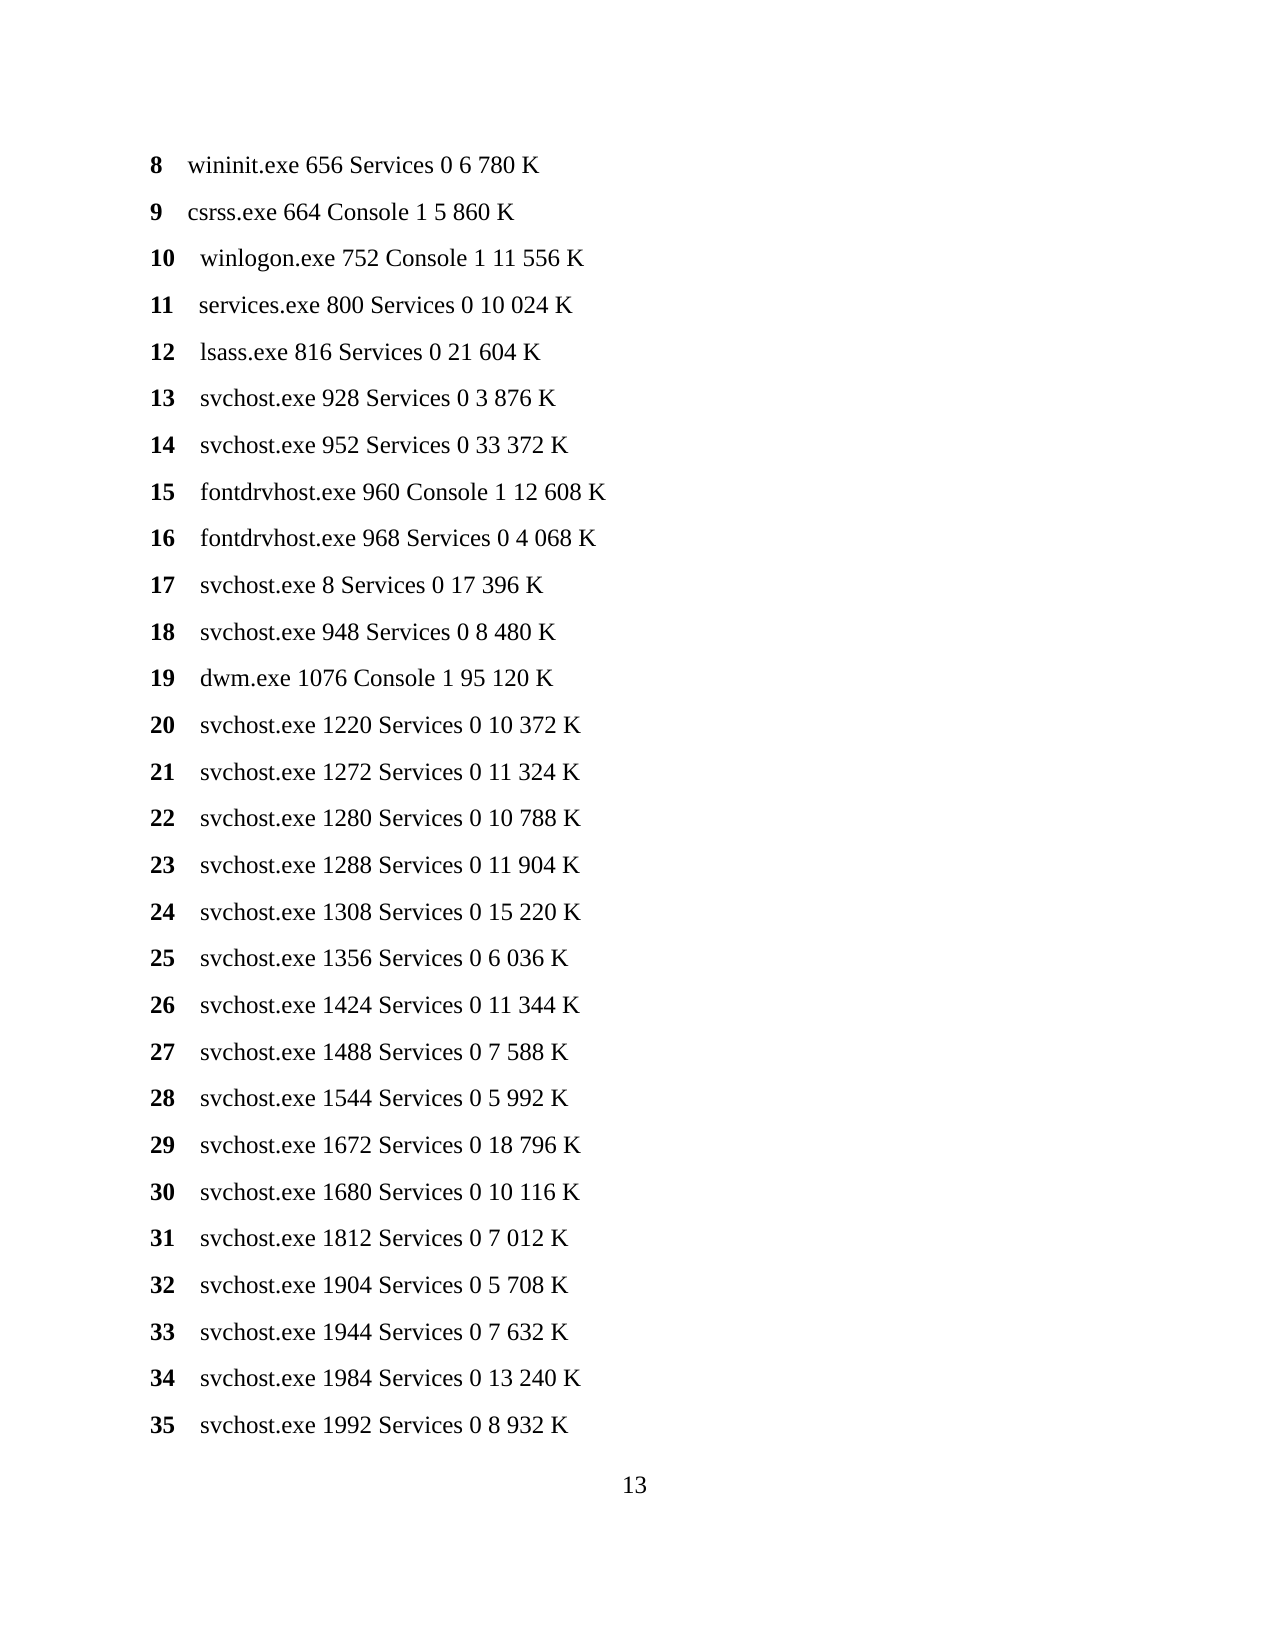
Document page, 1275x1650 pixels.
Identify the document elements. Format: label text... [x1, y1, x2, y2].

text 30 svchost.exe 1680 Services 0 10 116 K [150, 1177, 1125, 1205]
text 10 winlogon.exe 752 Console 1 11 556 K [150, 243, 1125, 272]
text 25 svchost.exe 1356 Services 0 6 036 K [150, 943, 1125, 972]
text 14 svchost.exe 952 Services 0 33 372 K [150, 430, 1125, 459]
text 11 services.exe 800 Services 0 10 024 K [150, 290, 1125, 319]
text 8 wininit.exe 656 Services 0 6 780 K [150, 150, 1125, 179]
text 27 svchost.exe 1488 Services 0 7 588 K [150, 1037, 1125, 1065]
text 28 svchost.exe 1544 Services 0 5 992 K [150, 1083, 1125, 1112]
text 17 svchost.exe 8 Services 0 17 396 K [150, 570, 1125, 599]
text 35 svchost.exe 1992 Services 0 8 932 K [150, 1410, 1125, 1439]
text 32 svchost.exe 1904 Services 0 5 708 K [150, 1270, 1125, 1299]
text 26 svchost.exe 1424 Services 0 11 344 K [150, 990, 1125, 1019]
text 12 lsass.exe 816 Services 0 21 604 K [150, 337, 1125, 365]
text 16 fontdrvhost.exe 968 Services 0 4 068 K [150, 523, 1125, 552]
text 31 svchost.exe 1812 Services 0 7 012 K [150, 1223, 1125, 1252]
text 29 svchost.exe 1672 Services 0 18 796 K [150, 1130, 1125, 1159]
text 23 svchost.exe 1288 Services 0 11 904 K [150, 850, 1125, 879]
text 21 svchost.exe 1272 Services 0 11 324 K [150, 757, 1125, 785]
text 15 fontdrvhost.exe 960 Console 1 12 608 K [150, 477, 1125, 505]
text 9 csrss.exe 664 Console 1 5 860 K [150, 197, 1125, 225]
text 33 svchost.exe 1944 Services 0 7 632 K [150, 1317, 1125, 1345]
text 22 svchost.exe 1280 Services 0 10 788 K [150, 803, 1125, 832]
text 34 svchost.exe 1984 Services 0 13 240 K [150, 1363, 1125, 1392]
text 18 svchost.exe 948 Services 0 8 480 K [150, 617, 1125, 645]
text 20 svchost.exe 1220 Services 0 10 372 K [150, 710, 1125, 739]
text 24 svchost.exe 1308 Services 0 15 220 K [150, 897, 1125, 925]
text 19 dwm.exe 1076 Console 1 95 120 K [150, 663, 1125, 692]
text 13 svchost.exe 928 Services 0 3 876 K [150, 383, 1125, 412]
